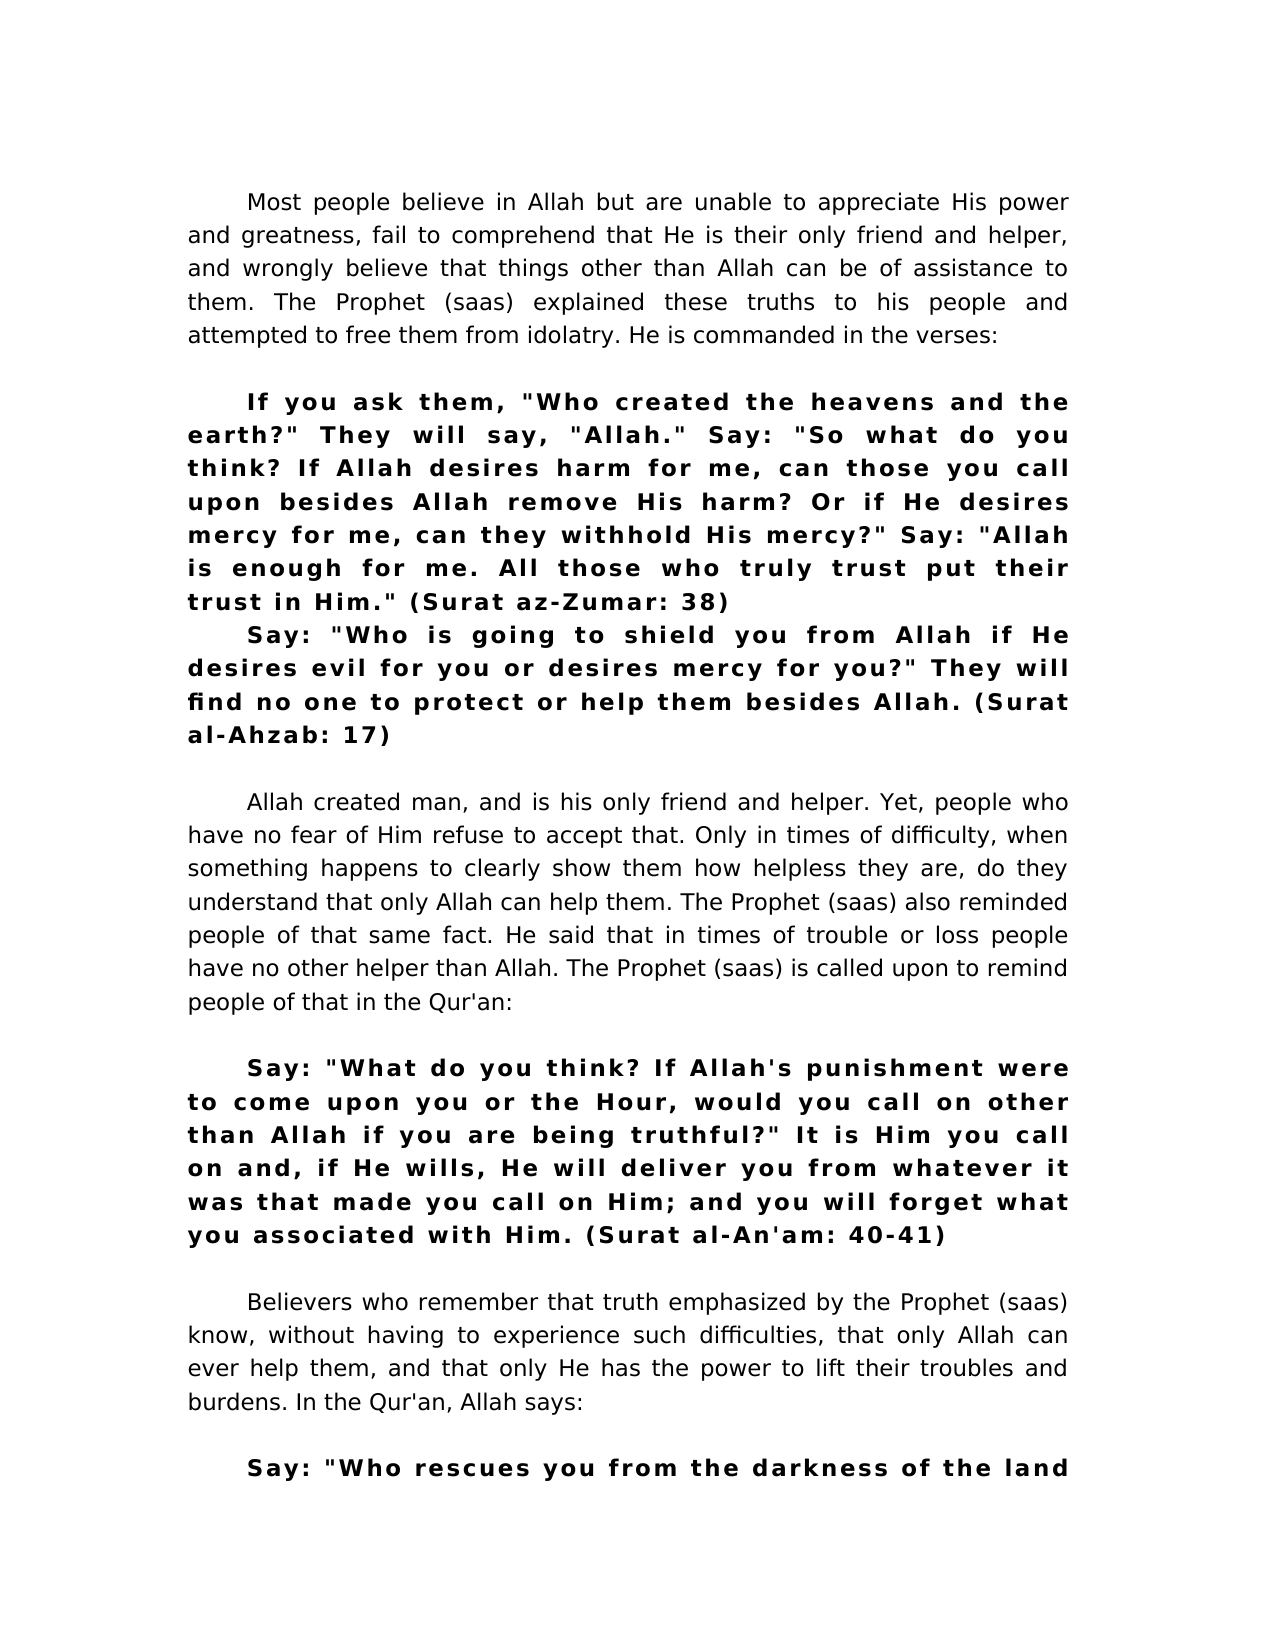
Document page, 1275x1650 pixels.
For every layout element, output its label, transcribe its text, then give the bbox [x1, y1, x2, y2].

text Say: "Who is going to shield you from Allah if He desires evil for you or desires mercy for you?" They will find no one to protect or help them besides Allah. (Surat al-Ahzab: 17) [187, 617, 1070, 750]
text Say: "What do you think? If Allah's punishment were to come upon you or the Hour, would you call on other than Allah if you are being truthful?" It is Him you call on and, if He wills, He will deliver you from whatever it was that made you call on Him; and you will forget what you associated with Him. (Surat al-An'am: 40-41) [187, 1050, 1070, 1250]
text Say: "Who rescues you from the darkness of the land [187, 1450, 1070, 1483]
text Allah created man, and is his only friend and helper. Yet, people who have no fear of Him refuse to accept that. Only in times of difficulty, when something happens to clearly show them how helpless they are, do they understand that only Allah can help them. The Prophet (saas) also reminded people of that same fact. He said that in times of trouble or loss people have no other helper than Allah. The Prophet (saas) is called upon to remind people of that in the Qur'an: [187, 783, 1070, 1017]
text Believers who remember that truth emphasized by the Prophet (saas) know, without having to experience such difficulties, that only Allah can ever help them, and that only He has the power to lift their troubles and burdens. In the Qur'an, Allah says: [187, 1283, 1070, 1417]
text If you ask them, "Who created the heavens and the earth?" They will say, "Allah." Say: "So what do you think? If Allah desires harm for me, can those you call upon besides Allah remove His harm? Or if He desires mercy for me, can they withhold His mercy?" Say: "Allah is enough for me. All those who truly trust put their trust in Him." (Surat az-Zumar: 38) [187, 383, 1070, 617]
text Most people believe in Allah but are unable to appreciate His power and greatness, fail to comprehend that He is their only friend and helper, and wrongly believe that things other than Allah can be of assistance to them. The Prophet (saas) explained these truths to his people and attempted to free them from idolatry. He is commanded in the verses: [187, 183, 1070, 350]
